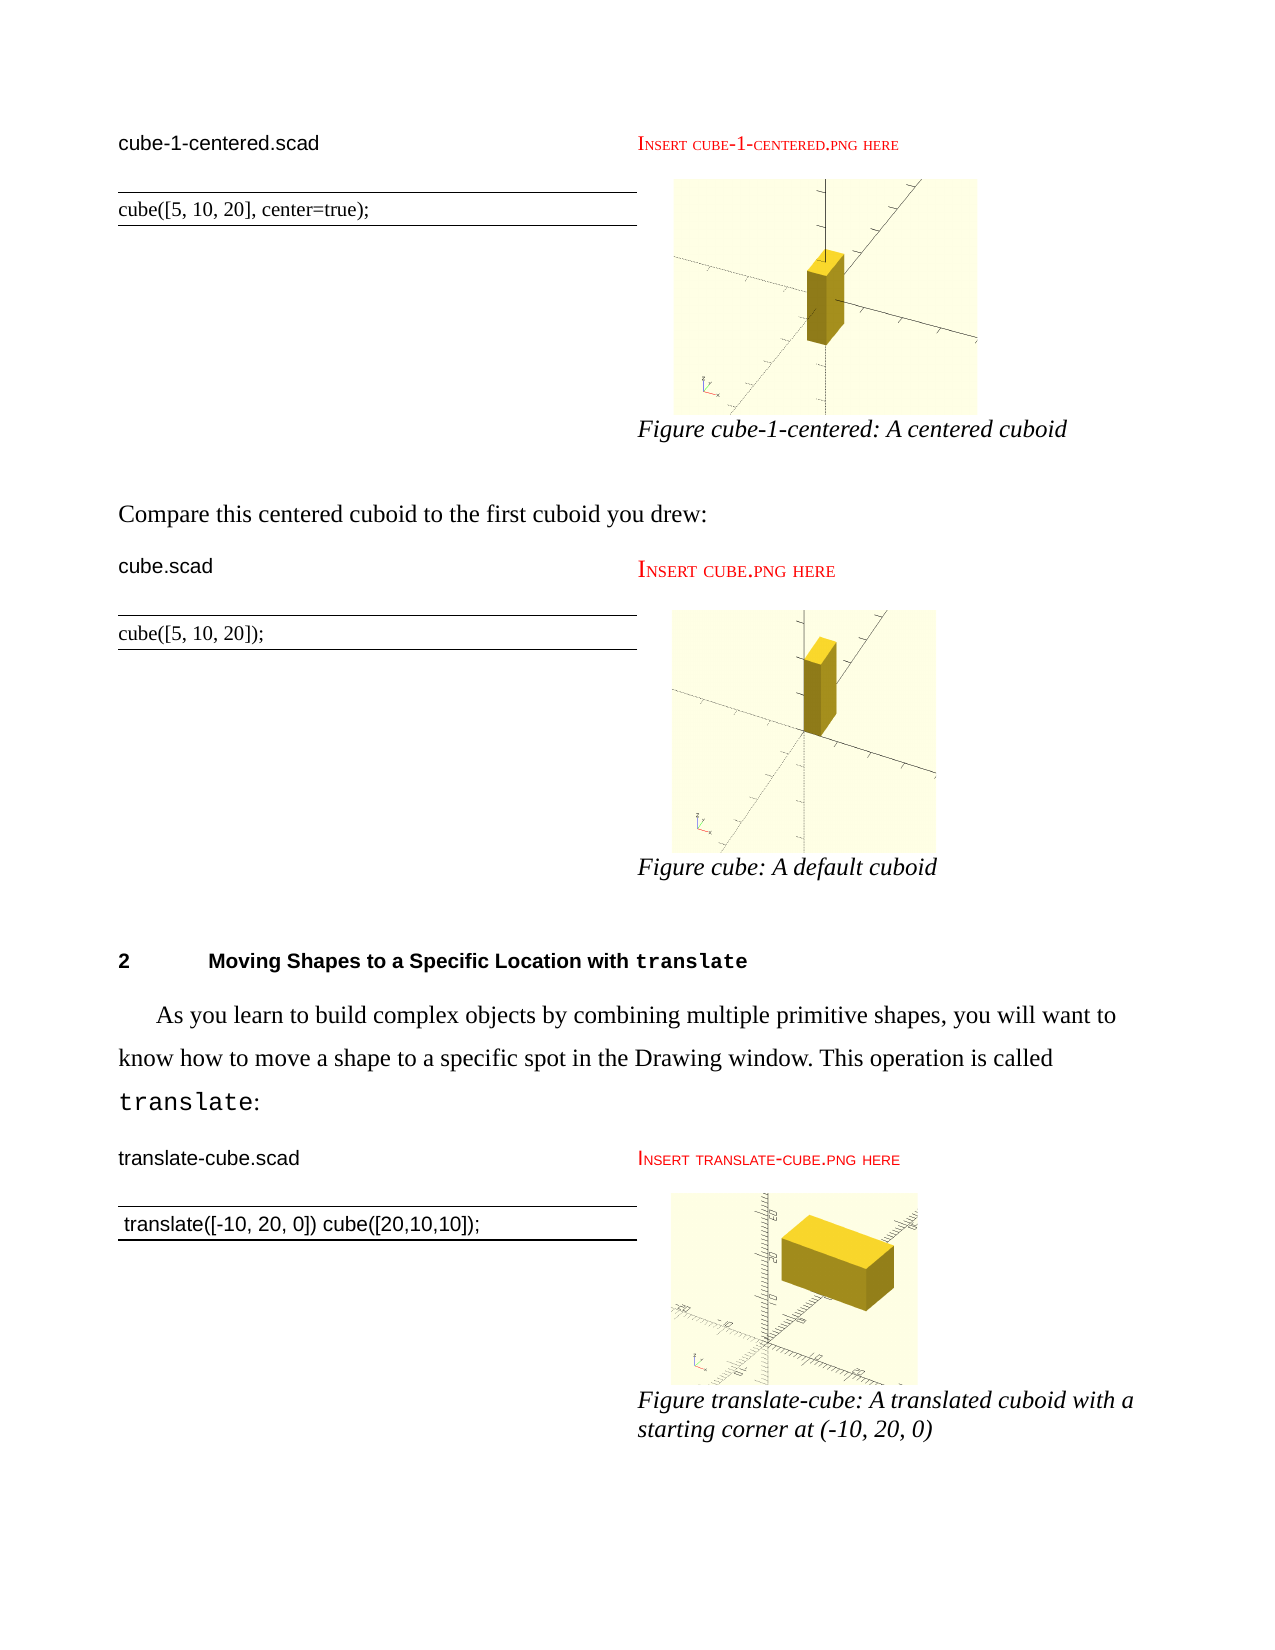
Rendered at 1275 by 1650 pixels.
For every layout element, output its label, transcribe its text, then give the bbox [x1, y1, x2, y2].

text Compare this centered cuboid to the first cuboid you drew: [118, 499, 1157, 527]
table_header cube-1-centered.scad [118, 118, 637, 192]
picture [673, 179, 978, 415]
table_header cube.scad [118, 542, 637, 615]
table_header translate([-10, 20, 0]) cube([20,10,10]); [118, 1207, 637, 1239]
table_header [118, 650, 637, 893]
picture [671, 610, 937, 853]
table_header Insert cube-1-centered.png here Figure cube-1-centered: A centered cuboid [638, 118, 1157, 456]
picture [670, 1193, 918, 1385]
text As you learn to build complex objects by combining multiple primitive shapes, you will want to know how to move a shape to a specific spot in the Drawing window. This operation is called translate: [118, 1000, 1157, 1117]
table_header [118, 1241, 637, 1455]
table_header cube([5, 10, 20], center=true); [118, 193, 637, 225]
table_header translate-cube.scad [118, 1133, 637, 1206]
table_header Insert translate-cube.png here Figure translate-cube: A translated cuboid with a starting corner at (-10, 20, 0) [638, 1133, 1157, 1455]
table_header [118, 226, 637, 456]
table_header Insert cube.png here Figure cube: A default cuboid [638, 542, 1157, 893]
table_header cube([5, 10, 20]); [118, 616, 637, 649]
subtitle Moving Shapes to a Specific Location with translate [118, 949, 1157, 975]
